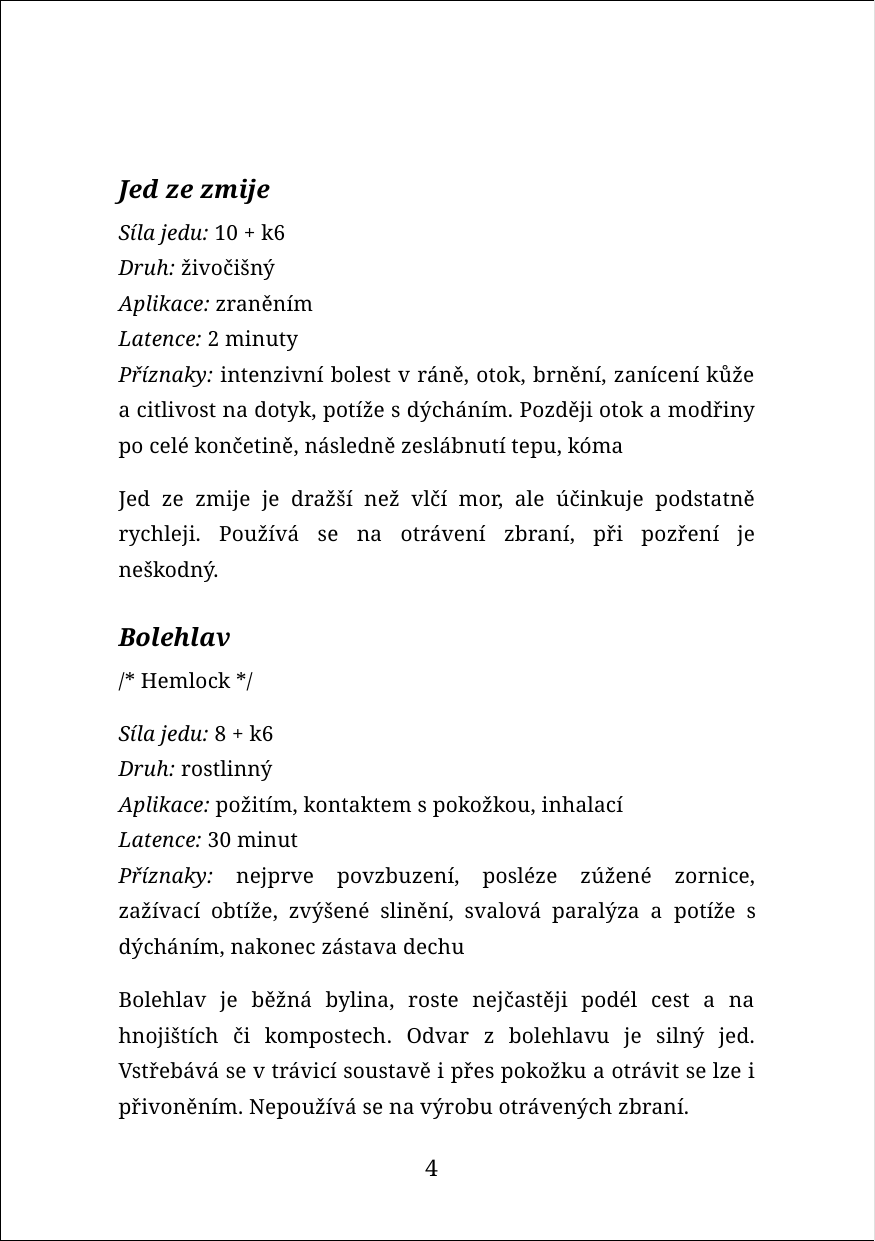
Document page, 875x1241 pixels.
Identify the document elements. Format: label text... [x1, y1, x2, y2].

text Síla jedu: 10 + k6 Druh: živočišný Aplikace: zraněním Latence: 2 minuty Příznaky: intenzivní bolest v ráně, otok, brnění, zanícení kůže a citlivost na dotyk, potíže s dýcháním. Později otok a modřiny po celé končetině, následně zeslábnutí tepu, kóma [118, 218, 756, 459]
text /* Hemlock */ [118, 666, 756, 694]
text Síla jedu: 8 + k6 Druh: rostlinný Aplikace: požitím, kontaktem s pokožkou, inhalací Latence: 30 minut Příznaky: nejprve povzbuzení, posléze zúžené zornice, zažívací obtíže, zvýšené slinění, svalová paralýza a potíže s dýcháním, nakonec zástava dechu [118, 719, 756, 961]
text Bolehlav je běžná bylina, roste nejčastěji podél cest a na hnojištích či kompostech. Odvar z bolehlavu je silný jed. Vstřebává se v trávicí soustavě i přes pokožku a otrávit se lze i přivoněním. Nepoužívá se na výrobu otrávených zbraní. [118, 985, 756, 1120]
subtitle Bolehlav [118, 620, 756, 654]
subtitle Jed ze zmije [118, 172, 756, 206]
text Jed ze zmije je dražší než vlčí mor, ale účinkuje podstatně rychleji. Používá se na otrávení zbraní, při pozření je neškodný. [118, 484, 756, 583]
